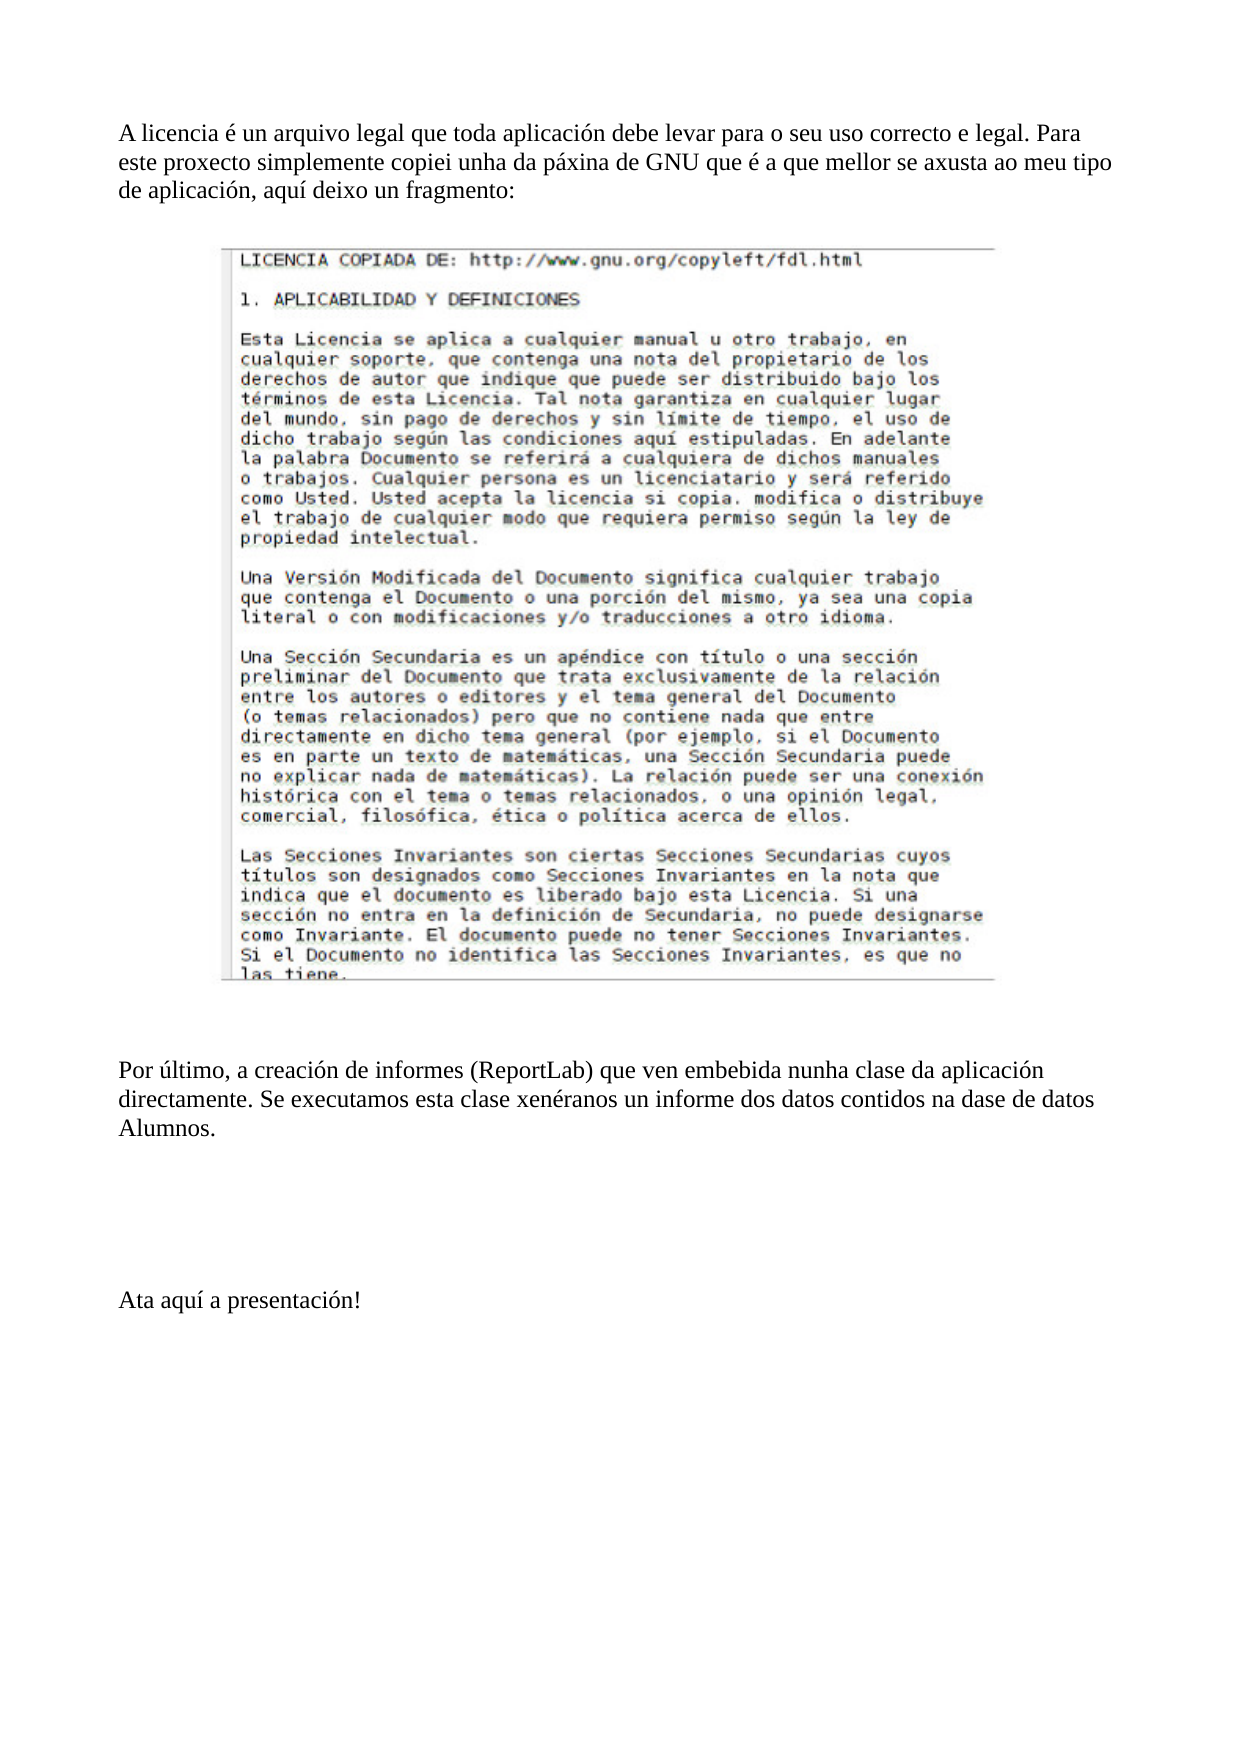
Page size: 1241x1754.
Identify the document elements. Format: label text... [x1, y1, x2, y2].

text Ata aquí a presentación! [118, 1285, 1122, 1314]
text A licencia é un arquivo legal que toda aplicación debe levar para o seu uso correcto e legal. Para este proxecto simplemente copiei unha da páxina de GNU que é a que mellor se axusta ao meu tipo de aplicación, aquí deixo un fragmento: [118, 118, 1122, 204]
picture [110, 245, 1115, 998]
text Por último, a creación de informes (ReportLab) que ven embebida nunha clase da aplicación directamente. Se executamos esta clase xenéranos un informe dos datos contidos na dase de datos Alumnos. [118, 1055, 1122, 1142]
